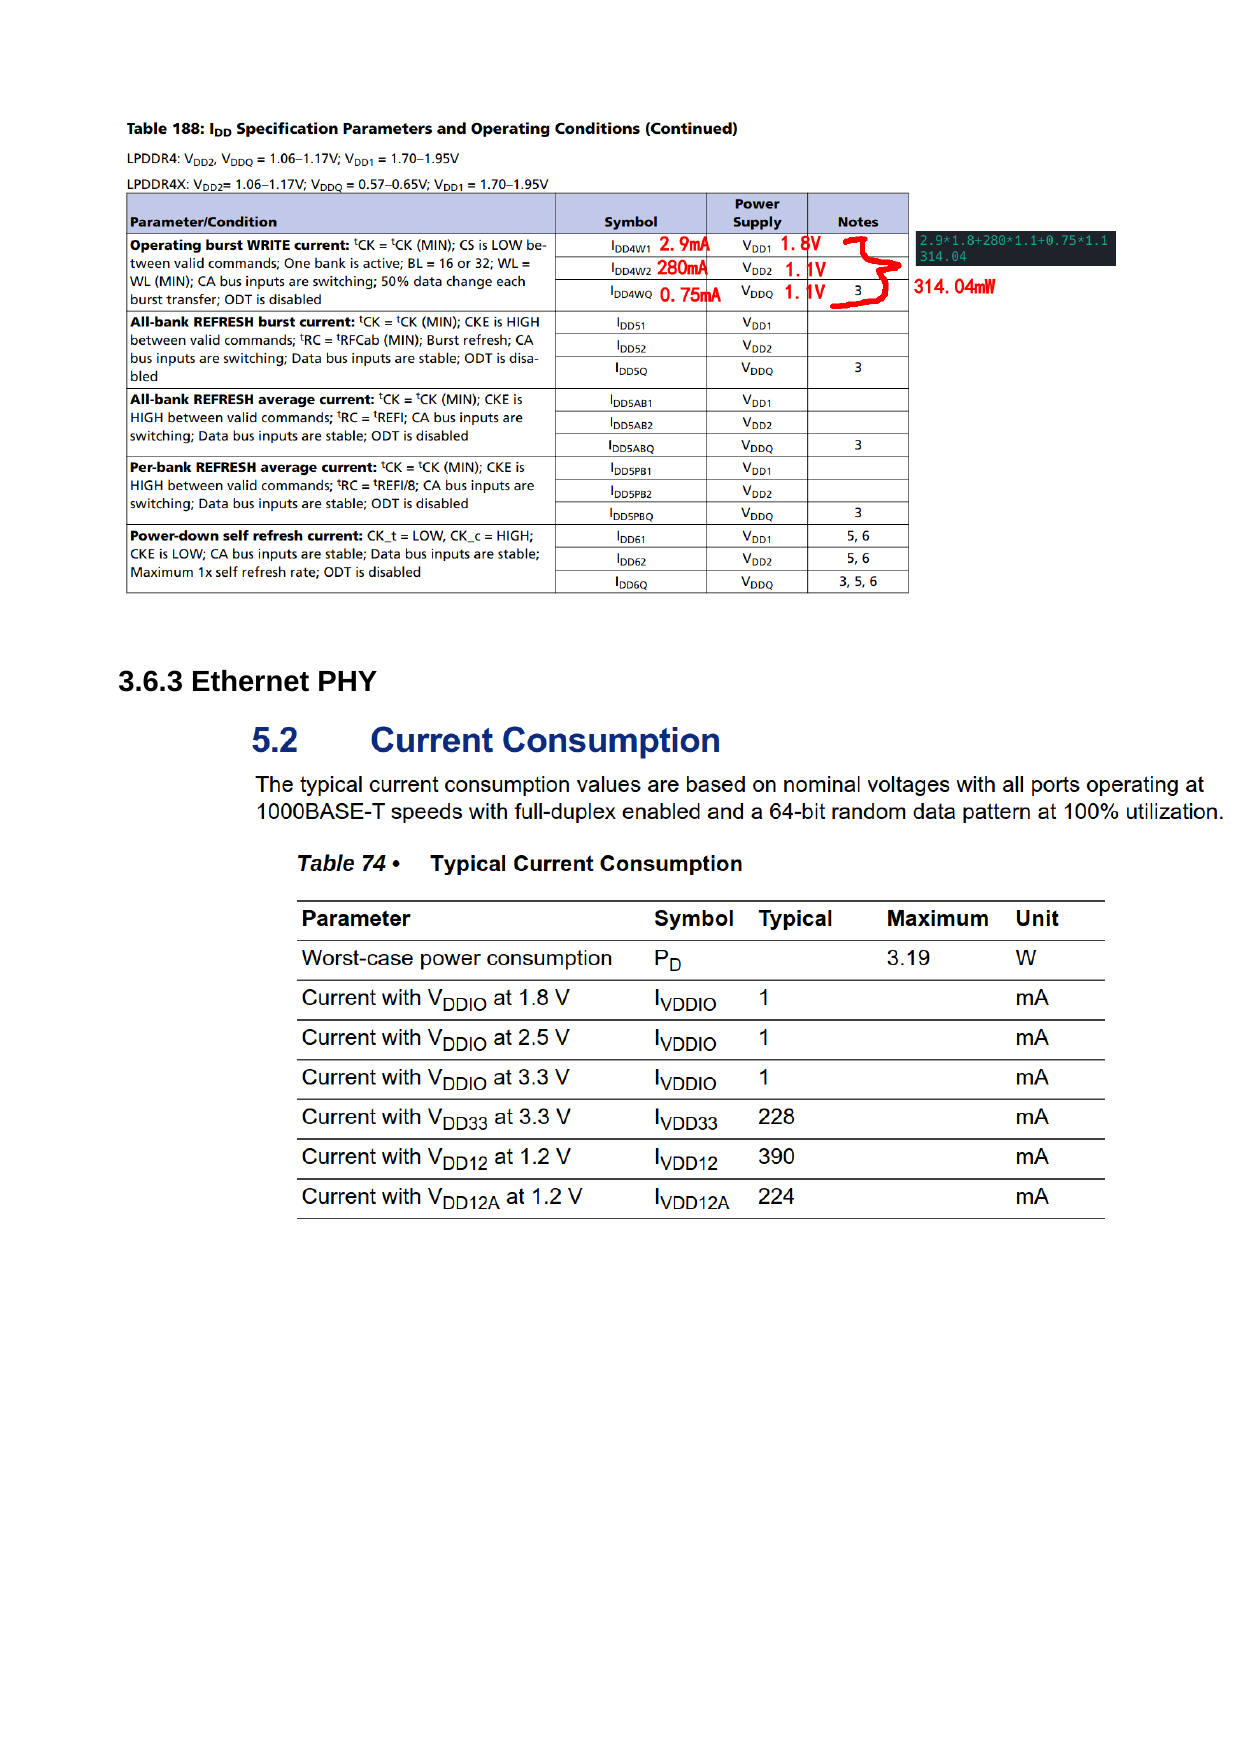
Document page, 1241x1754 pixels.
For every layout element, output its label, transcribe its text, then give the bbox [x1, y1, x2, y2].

picture [118, 118, 1123, 598]
picture [236, 713, 1241, 1228]
subtitle 3.6.3 Ethernet PHY [118, 664, 1122, 698]
